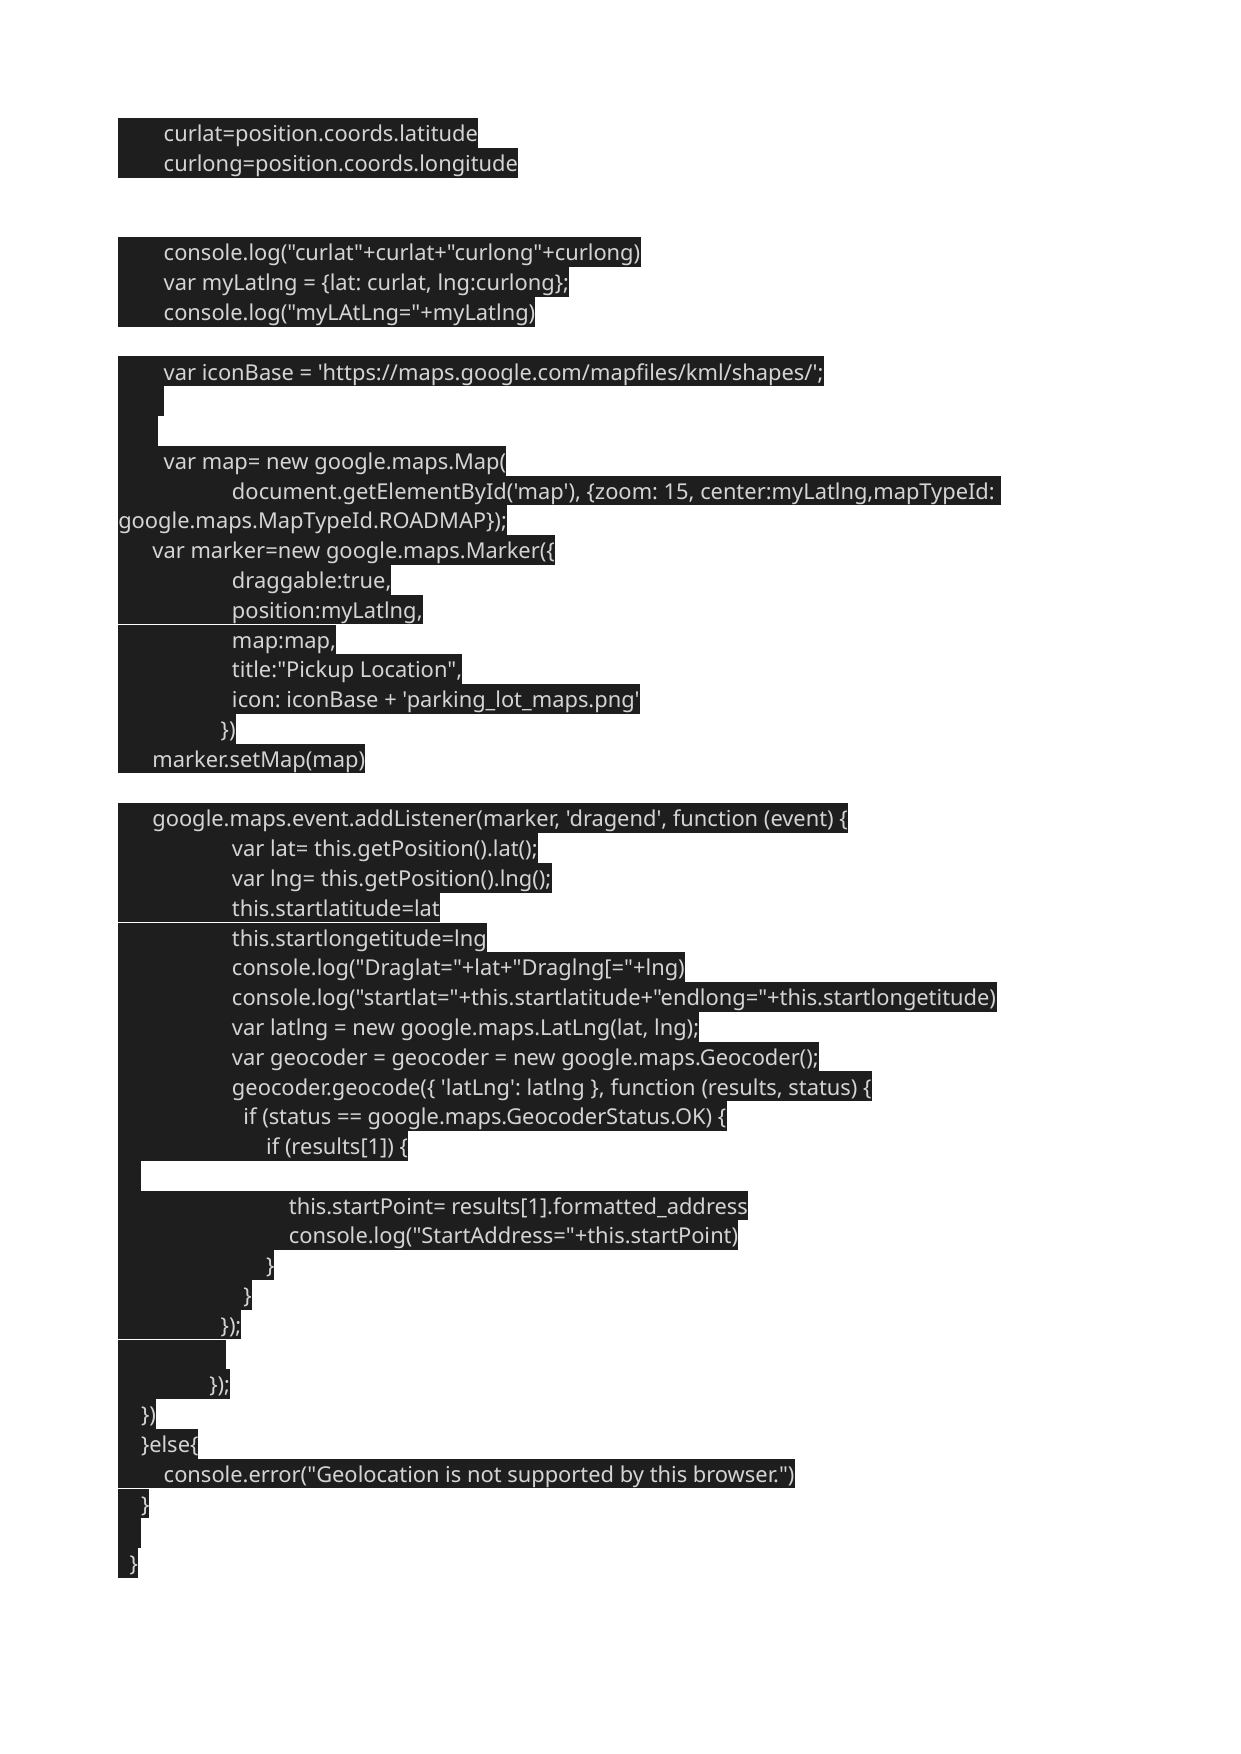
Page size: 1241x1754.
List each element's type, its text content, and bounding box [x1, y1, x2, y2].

text if (results[1]) { [118, 1131, 1122, 1161]
text console.log("Draglat="+lat+"Draglng[="+lng) [118, 952, 1122, 982]
text console.error("Geolocation is not supported by this browser.") [118, 1459, 1122, 1488]
text }); [118, 1310, 1122, 1339]
text var latlng = new google.maps.LatLng(lat, lng); [118, 1012, 1122, 1042]
text console.log("curlat"+curlat+"curlong"+curlong) [118, 237, 1122, 267]
text curlong=position.coords.longitude [118, 148, 1122, 178]
text draggable:true, [118, 565, 1122, 595]
text } [118, 1488, 1122, 1518]
text var myLatlng = {lat: curlat, lng:curlong}; [118, 267, 1122, 297]
text }) [118, 1399, 1122, 1429]
text }) [118, 714, 1122, 744]
text map:map, [118, 624, 1122, 654]
text position:myLatlng, [118, 595, 1122, 624]
text } [118, 1280, 1122, 1310]
text var geocoder = geocoder = new google.maps.Geocoder(); [118, 1042, 1122, 1071]
text var iconBase = 'https://maps.google.com/mapfiles/kml/shapes/'; [118, 356, 1122, 386]
text title:"Pickup Location", [118, 654, 1122, 684]
text console.log("myLAtLng="+myLatlng) [118, 297, 1122, 327]
text var marker=new google.maps.Marker({ [118, 535, 1122, 565]
text var map= new google.maps.Map( [118, 446, 1122, 476]
text var lng= this.getPosition().lng(); [118, 863, 1122, 893]
text document.getElementById('map'), {zoom: 15, center:myLatlng,mapTypeId: google.maps.MapTypeId.ROADMAP}); [118, 476, 1122, 535]
text console.log("startlat="+this.startlatitude+"endlong="+this.startlongetitude) [118, 982, 1122, 1012]
text }else{ [118, 1429, 1122, 1459]
text this.startPoint= results[1].formatted_address [118, 1191, 1122, 1220]
text } [118, 1250, 1122, 1280]
text curlat=position.coords.latitude [118, 118, 1122, 148]
text icon: iconBase + 'parking_lot_maps.png' [118, 684, 1122, 714]
text google.maps.event.addListener(marker, 'dragend', function (event) { [118, 803, 1122, 833]
text } [118, 1548, 1122, 1578]
text marker.setMap(map) [118, 744, 1122, 773]
text this.startlongetitude=lng [118, 922, 1122, 952]
text }); [118, 1369, 1122, 1399]
text geocoder.geocode({ 'latLng': latlng }, function (results, status) { [118, 1071, 1122, 1101]
text this.startlatitude=lat [118, 893, 1122, 922]
text var lat= this.getPosition().lat(); [118, 833, 1122, 863]
text console.log("StartAddress="+this.startPoint) [118, 1220, 1122, 1250]
text if (status == google.maps.GeocoderStatus.OK) { [118, 1101, 1122, 1131]
